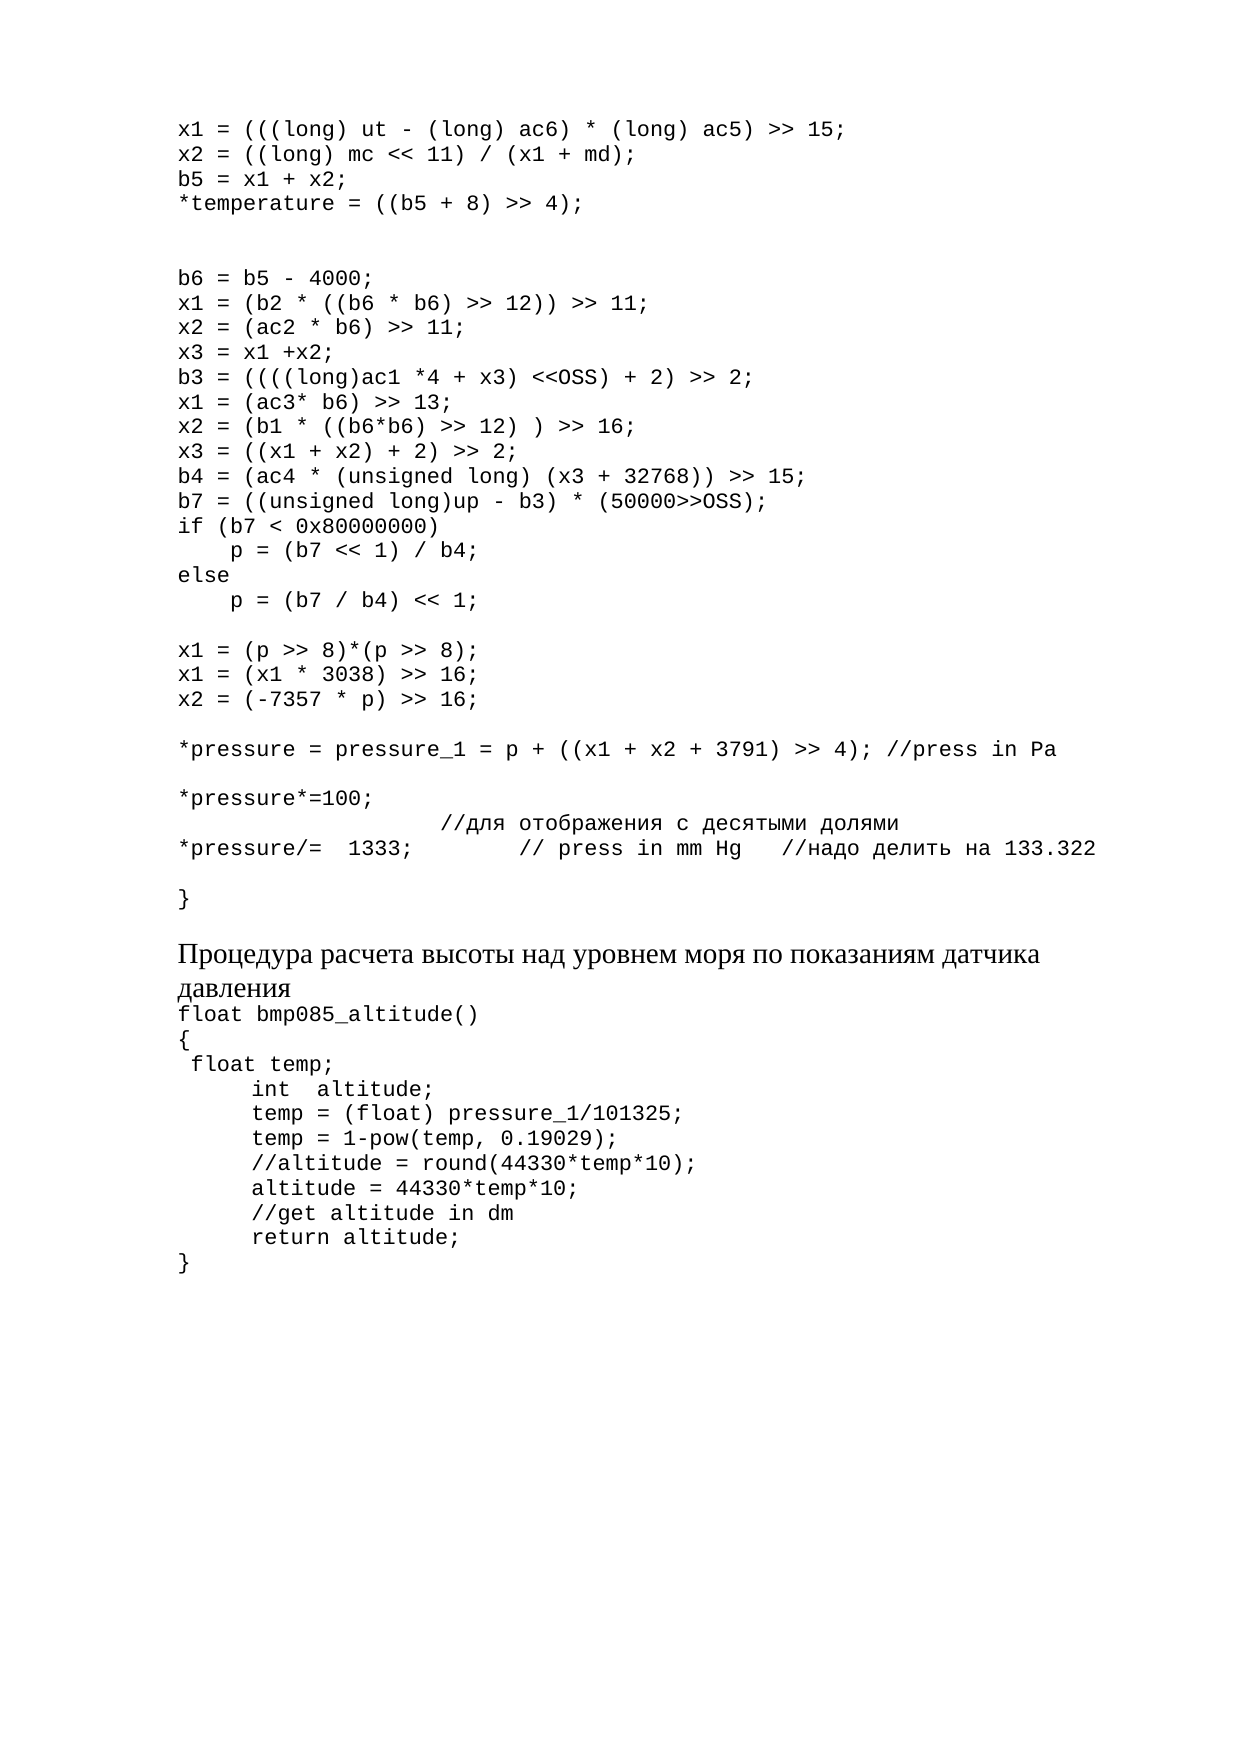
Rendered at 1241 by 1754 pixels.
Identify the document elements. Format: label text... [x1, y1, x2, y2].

text x1 = (x1 * 3038) >> 16; [177, 663, 1152, 688]
text x1 = (p >> 8)*(p >> 8); [177, 639, 1152, 663]
text p = (b7 << 1) / b4; [177, 539, 1152, 564]
text else [177, 564, 1152, 589]
text //get altitude in dm [177, 1202, 1152, 1226]
text b3 = ((((long)ac1 *4 + x3) <<OSS) + 2) >> 2; [177, 366, 1152, 391]
text float temp; [177, 1053, 1152, 1078]
text x2 = (ac2 * b6) >> 11; [177, 316, 1152, 341]
text *pressure/= 1333; // press in mm Hg //надо делить на 133.322 [177, 837, 1152, 862]
text altitude = 44330*temp*10; [177, 1177, 1152, 1202]
text temp = 1-pow(temp, 0.19029); [177, 1127, 1152, 1152]
text x2 = (-7357 * p) >> 16; [177, 688, 1152, 713]
text *temperature = ((b5 + 8) >> 4); [177, 192, 1152, 217]
text } [177, 887, 1152, 911]
text b4 = (ac4 * (unsigned long) (x3 + 32768)) >> 15; [177, 465, 1152, 490]
text x2 = ((long) mc << 11) / (x1 + md); [177, 143, 1152, 168]
text x3 = x1 +x2; [177, 341, 1152, 366]
text x1 = (ac3* b6) >> 13; [177, 391, 1152, 416]
text { [177, 1028, 1152, 1053]
text x1 = (((long) ut - (long) ac6) * (long) ac5) >> 15; [177, 118, 1152, 143]
text temp = (float) pressure_1/101325; [177, 1102, 1152, 1127]
text x1 = (b2 * ((b6 * b6) >> 12)) >> 11; [177, 292, 1152, 316]
text x2 = (b1 * ((b6*b6) >> 12) ) >> 16; [177, 416, 1152, 440]
text p = (b7 / b4) << 1; [177, 589, 1152, 614]
text *pressure*=100; [177, 787, 1152, 812]
text b6 = b5 - 4000; [177, 267, 1152, 292]
text //для отображения с десятыми долями [177, 812, 1152, 837]
text b5 = x1 + x2; [177, 168, 1152, 192]
text if (b7 < 0x80000000) [177, 515, 1152, 539]
text return altitude; [177, 1226, 1152, 1251]
text b7 = ((unsigned long)up - b3) * (50000>>OSS); [177, 490, 1152, 515]
text //altitude = round(44330*temp*10); [177, 1152, 1152, 1177]
text float bmp085_altitude() [177, 1003, 1152, 1028]
text *pressure = pressure_1 = p + ((x1 + x2 + 3791) >> 4); //press in Pa [177, 738, 1152, 763]
text x3 = ((x1 + x2) + 2) >> 2; [177, 440, 1152, 465]
text Процедура расчета высоты над уровнем моря по показаниям датчика давления [177, 936, 1152, 1003]
text } [177, 1251, 1152, 1276]
text int altitude; [177, 1078, 1152, 1102]
